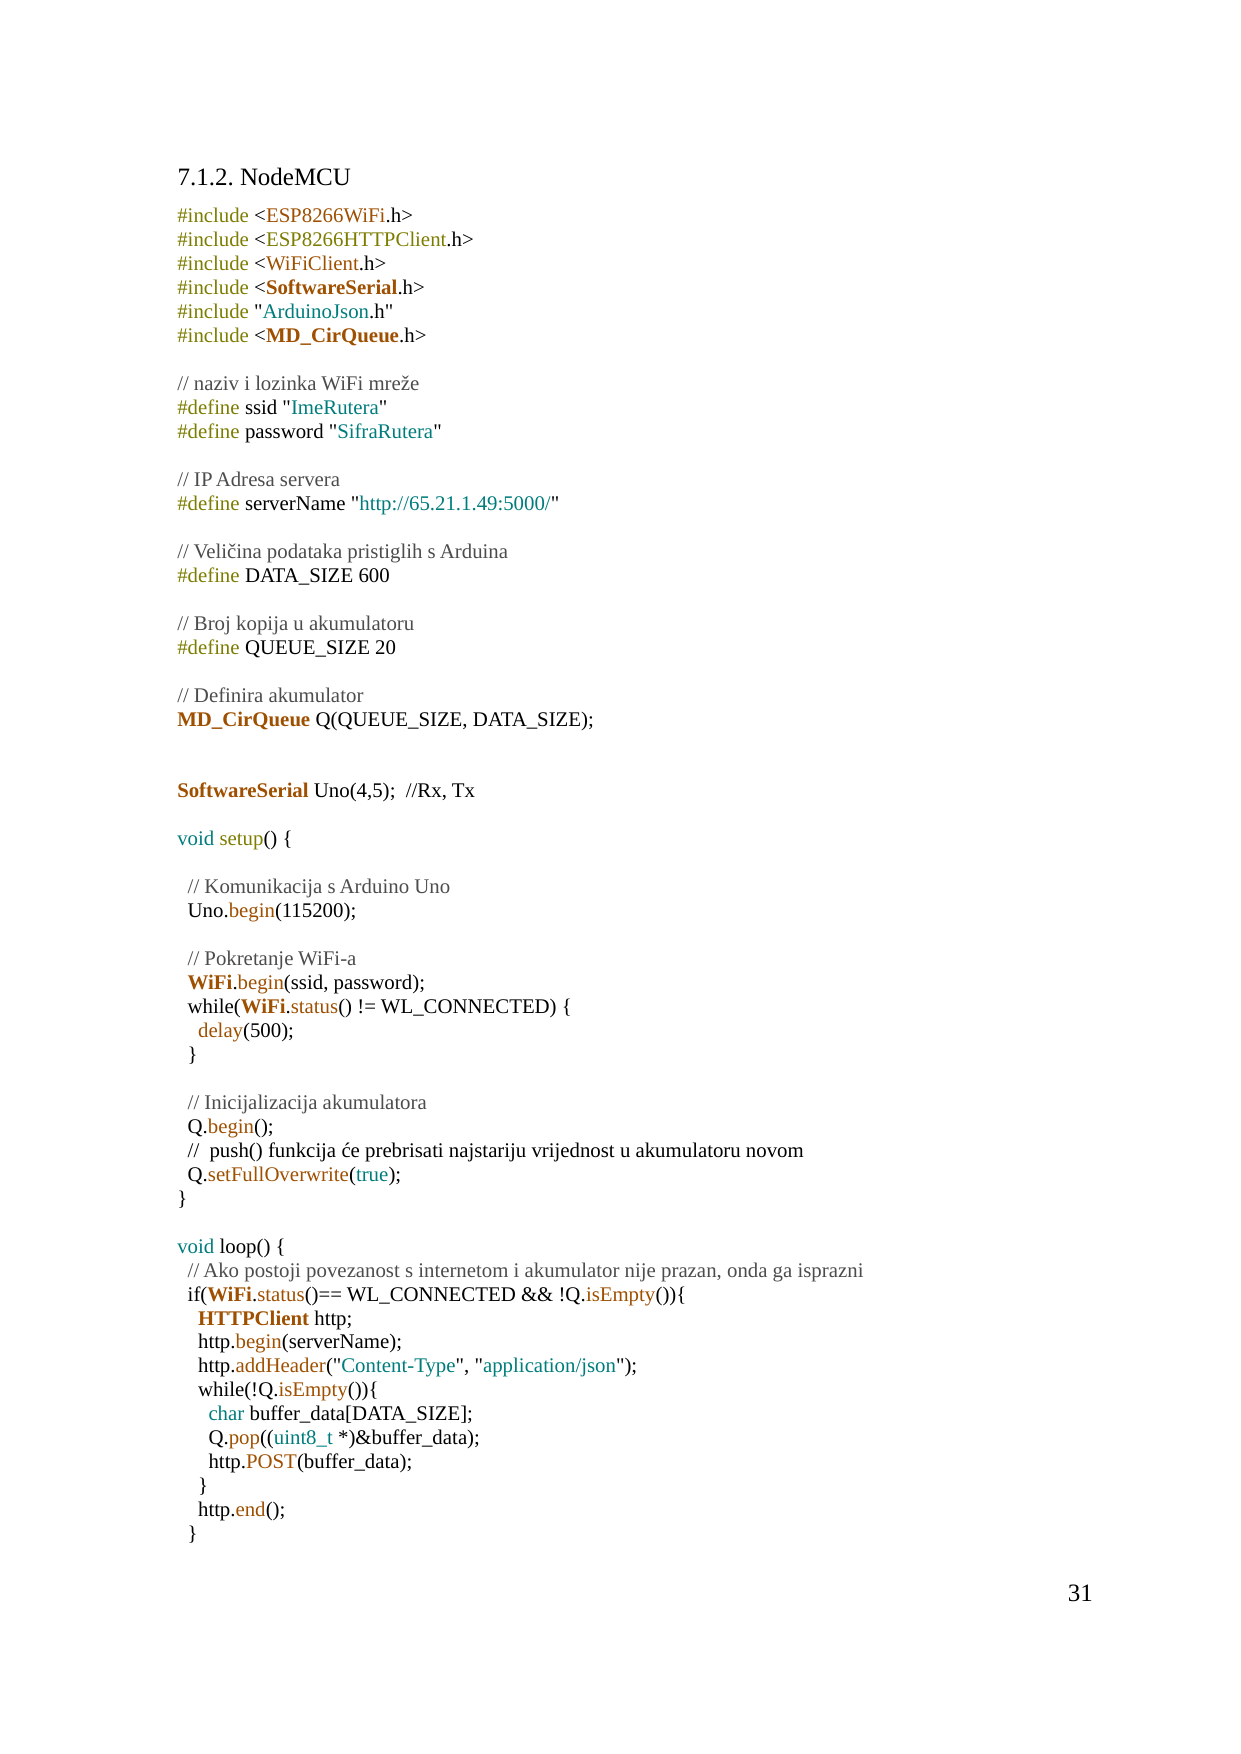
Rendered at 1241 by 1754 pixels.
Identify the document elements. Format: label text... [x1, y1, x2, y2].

subtitle 7.1.2. NodeMCU [177, 162, 1093, 191]
